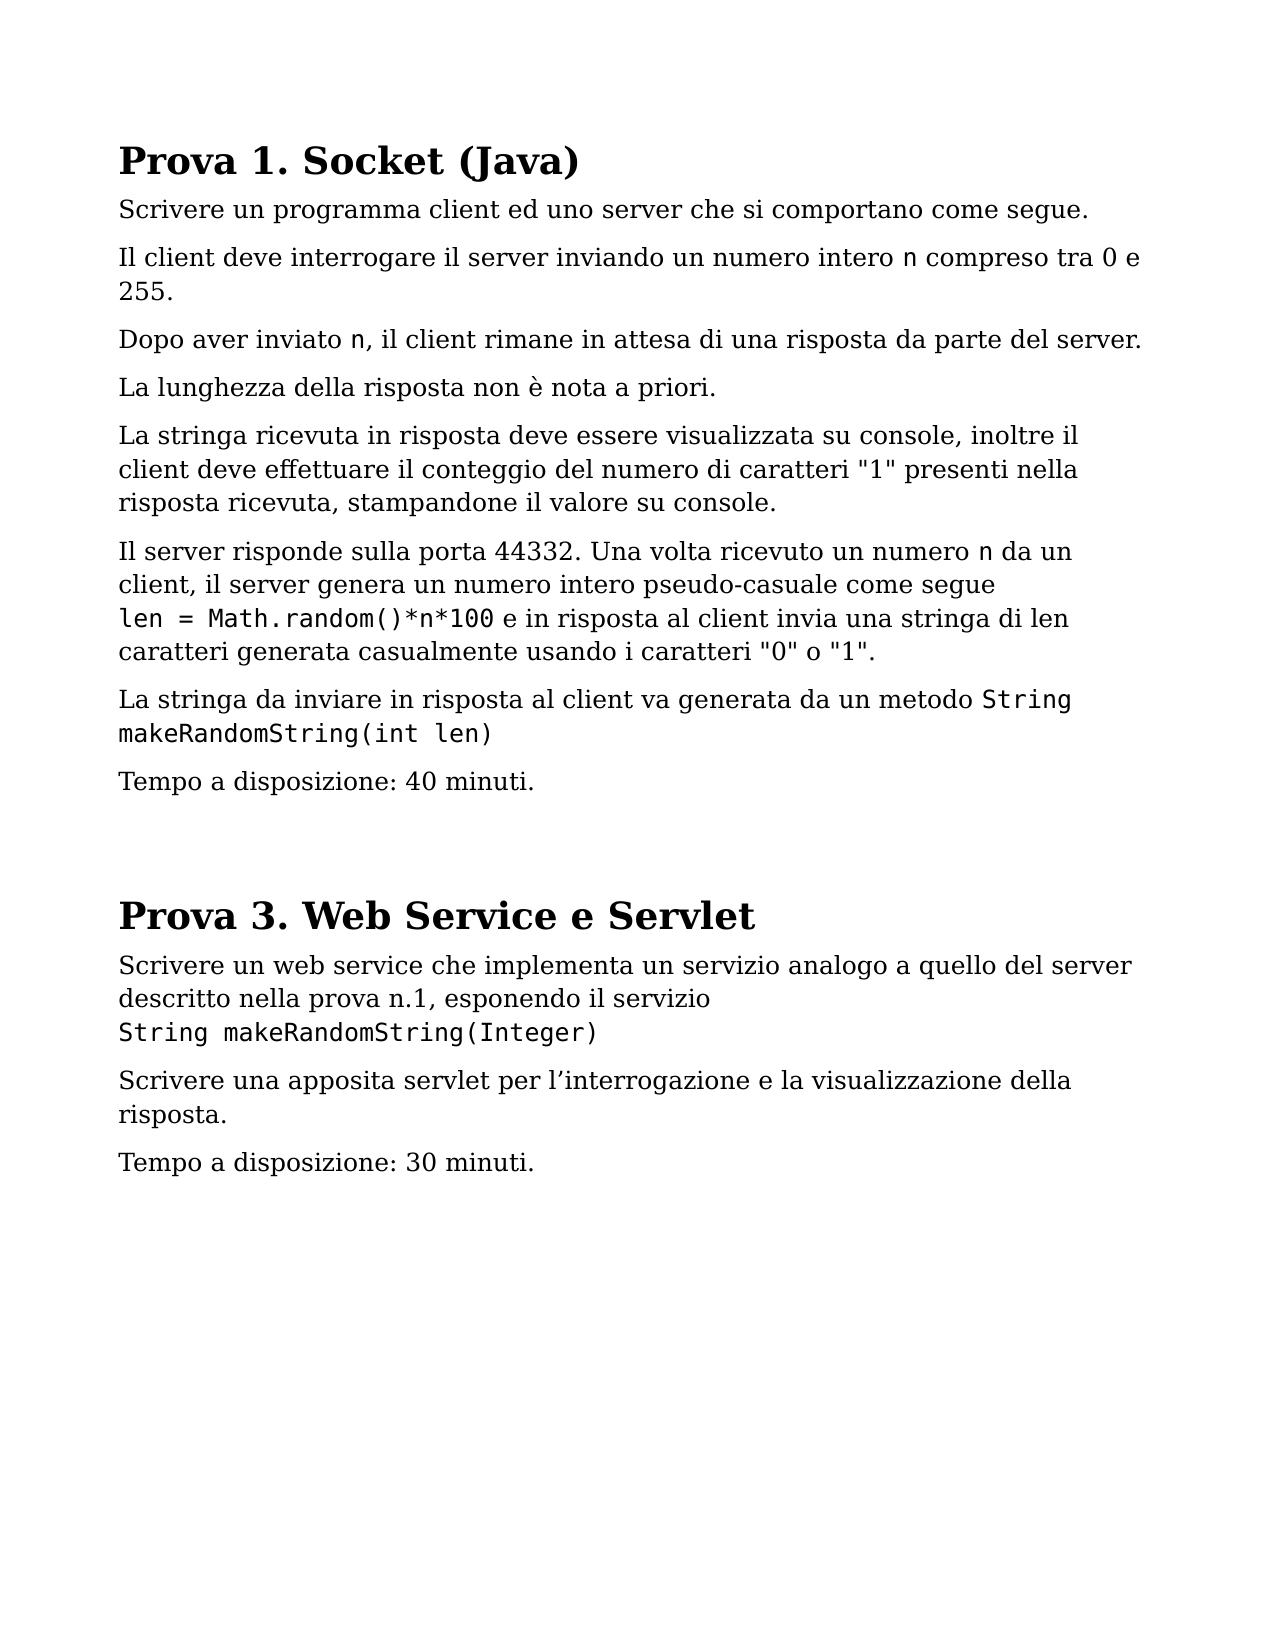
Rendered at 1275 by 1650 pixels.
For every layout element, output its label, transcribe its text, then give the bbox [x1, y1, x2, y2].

text Scrivere un web service che implementa un servizio analogo a quello del server descritto nella prova n.1, esponendo il servizio String makeRandomString(Integer) [118, 951, 1157, 1047]
subtitle Prova 3. Web Service e Servlet [118, 894, 1157, 938]
subtitle Prova 1. Socket (Java) [118, 139, 1157, 183]
text Il server risponde sulla porta 44332. Una volta ricevuto un numero n da un client, il server genera un numero intero pseudo-casuale come segue len = Math.random()*n*100 e in risposta al client invia una stringa di len caratteri generata casualmente usando i caratteri "0" o "1". [118, 537, 1157, 667]
text La stringa da inviare in risposta al client va generata da un metodo String makeRandomString(int len) [118, 686, 1157, 748]
text La lunghezza della risposta non è nota a priori. [118, 373, 1157, 403]
text La stringa ricevuta in risposta deve essere visualizzata su console, inoltre il client deve effettuare il conteggio del numero di caratteri "1" presenti nella risposta ricevuta, stampandone il valore su console. [118, 422, 1157, 518]
text Dopo aver inviato n, il client rimane in attesa di una risposta da parte del server. [118, 325, 1157, 354]
text Scrivere una apposita servlet per l’interrogazione e la visualizzazione della risposta. [118, 1066, 1157, 1129]
text Scrivere un programma client ed uno server che si comportano come segue. [118, 196, 1157, 225]
text Tempo a disposizione: 40 minuti. [118, 767, 1157, 796]
text Tempo a disposizione: 30 minuti. [118, 1148, 1157, 1177]
text Il client deve interrogare il server inviando un numero intero n compreso tra 0 e 255. [118, 244, 1157, 306]
